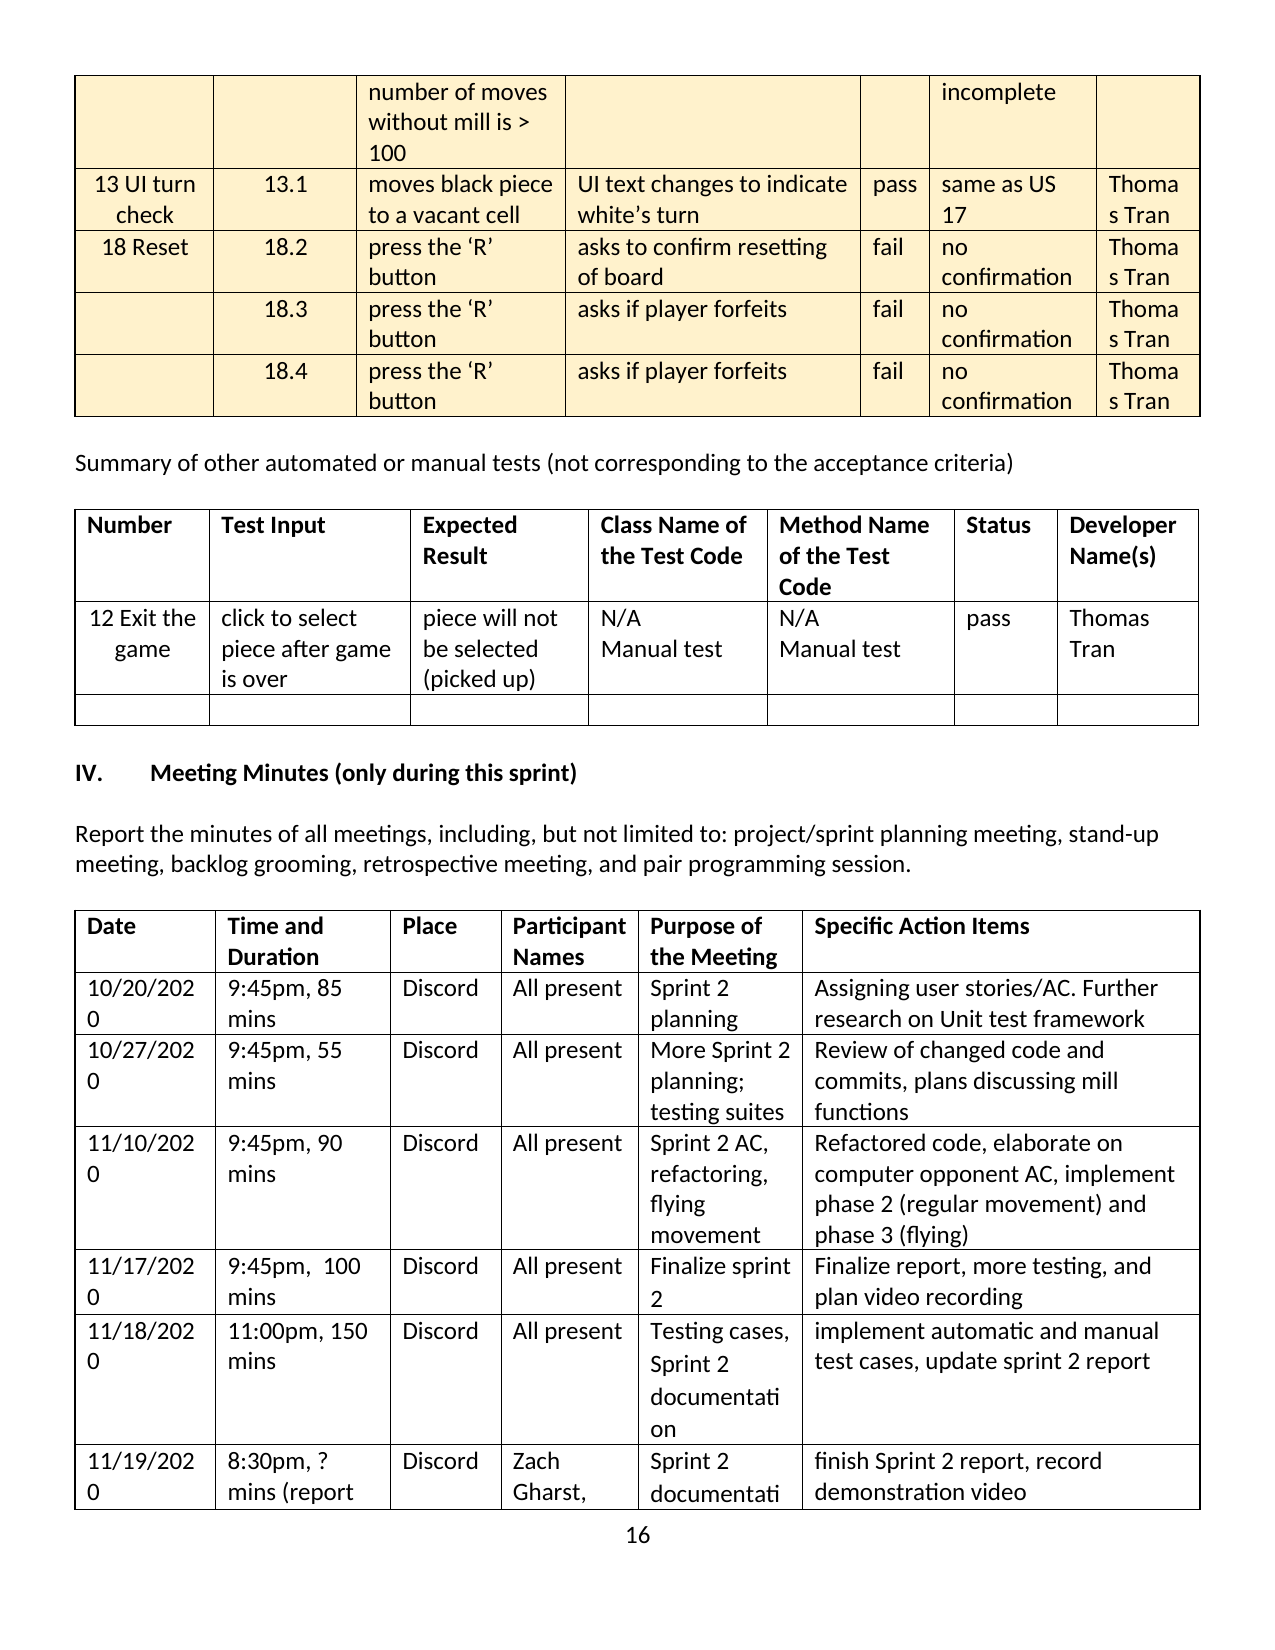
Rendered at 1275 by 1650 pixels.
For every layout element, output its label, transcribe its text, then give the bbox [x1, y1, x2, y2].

table_cell 13 UI turn check [76, 169, 213, 230]
table_cell piece will not be selected (picked up) [411, 602, 588, 694]
table_header Time and Duration [216, 911, 390, 972]
table_cell 9:45pm, 100 mins [216, 1250, 390, 1314]
table_cell Thomas Tran [1097, 231, 1199, 292]
table_header Place [391, 911, 501, 972]
table_cell Review of changed code and commits, plans discussing mill functions [803, 1035, 1199, 1126]
table_cell [589, 695, 767, 725]
table_cell All present [502, 1035, 638, 1126]
table_cell moves black piece to a vacant cell [357, 169, 565, 230]
table_cell 10/20/2020 [76, 973, 215, 1034]
table_cell Thomas Tran [1058, 602, 1198, 694]
table_cell fail [861, 231, 929, 292]
table_cell fail [861, 293, 929, 354]
table_cell asks if player forfeits [566, 293, 860, 354]
table_cell 9:45pm, 55 mins [216, 1035, 390, 1126]
table_cell N/A Manual test [589, 602, 767, 694]
table_cell [768, 695, 954, 725]
table_cell click to select piece after game is over [210, 602, 410, 694]
table_header Purpose of the Meeting [639, 911, 802, 972]
table_cell 18.2 [214, 231, 356, 292]
table_cell press the ‘R’ button [357, 231, 565, 292]
table_header Number [76, 510, 209, 601]
table_cell finish Sprint 2 report, record demonstration video [803, 1445, 1199, 1509]
table_cell Finalize sprint 2 [639, 1250, 802, 1314]
table_cell [1097, 76, 1199, 168]
table_cell 9:45pm, 85 mins [216, 973, 390, 1034]
table_cell Zach Gharst, [502, 1445, 638, 1509]
table_cell pass [955, 602, 1057, 694]
table_header Method Name of the Test Code [768, 510, 954, 601]
table_cell asks to confirm resetting of board [566, 231, 860, 292]
table_cell 18.4 [214, 355, 356, 416]
table_header Specific Action Items [803, 911, 1199, 972]
table_cell number of moves without mill is > 100 [357, 76, 565, 168]
table_cell More Sprint 2 planning; testing suites [639, 1035, 802, 1126]
table_cell Thomas Tran [1097, 169, 1199, 230]
table_header Developer Name(s) [1058, 510, 1198, 601]
table_cell no confirmation [930, 231, 1096, 292]
table_cell press the ‘R’ button [357, 293, 565, 354]
table_cell Discord [391, 1035, 501, 1126]
table_cell fail [861, 355, 929, 416]
table_cell Discord [391, 1445, 501, 1509]
table_cell Discord [391, 1315, 501, 1444]
table_cell Testing cases, Sprint 2 documentation [639, 1315, 802, 1444]
table_cell [76, 695, 209, 725]
table_cell All present [502, 1250, 638, 1314]
table_cell 8:30pm, ? mins (report [216, 1445, 390, 1509]
table_cell Discord [391, 973, 501, 1034]
table_cell [1058, 695, 1198, 725]
table_cell Sprint 2 planning [639, 973, 802, 1034]
table_cell [214, 76, 356, 168]
table_cell [76, 76, 213, 168]
table_cell Thomas Tran [1097, 355, 1199, 416]
table_cell Finalize report, more testing, and plan video recording [803, 1250, 1199, 1314]
table_cell no confirmation [930, 355, 1096, 416]
table_cell pass [861, 169, 929, 230]
text Summary of other automated or manual tests (not corresponding to the acceptance criteria) [75, 447, 1200, 478]
table_cell implement automatic and manual test cases, update sprint 2 report [803, 1315, 1199, 1444]
table_cell 11/19/2020 [76, 1445, 215, 1509]
table_cell 9:45pm, 90 mins [216, 1127, 390, 1249]
table_cell Thomas Tran [1097, 293, 1199, 354]
table_cell 10/27/2020 [76, 1035, 215, 1126]
table_cell no confirmation [930, 293, 1096, 354]
table_cell Discord [391, 1127, 501, 1249]
table_cell incomplete [930, 76, 1096, 168]
text Report the minutes of all meetings, including, but not limited to: project/sprint planning meeting, stand-up meeting, backlog grooming, retrospective meeting, and pair programming session. [75, 818, 1200, 879]
table_cell 13.1 [214, 169, 356, 230]
table_cell [76, 355, 213, 416]
table_cell All present [502, 1315, 638, 1444]
table_cell 11/10/2020 [76, 1127, 215, 1249]
table_cell N/A Manual test [768, 602, 954, 694]
table_cell 11:00pm, 150 mins [216, 1315, 390, 1444]
table_cell Refactored code, elaborate on computer opponent AC, implement phase 2 (regular movement) and phase 3 (flying) [803, 1127, 1199, 1249]
table_cell [76, 293, 213, 354]
table_header Expected Result [411, 510, 588, 601]
table_cell [861, 76, 929, 168]
table_cell [955, 695, 1057, 725]
table_cell Sprint 2 AC, refactoring, flying movement [639, 1127, 802, 1249]
table_header Date [76, 911, 215, 972]
table_header Status [955, 510, 1057, 601]
table_cell asks if player forfeits [566, 355, 860, 416]
table_cell [411, 695, 588, 725]
list Meeting Minutes (only during this sprint) [75, 757, 1200, 787]
table_cell [566, 76, 860, 168]
table_cell 11/18/2020 [76, 1315, 215, 1444]
table_header Participant Names [502, 911, 638, 972]
table_cell press the ‘R’ button [357, 355, 565, 416]
table_cell UI text changes to indicate white’s turn [566, 169, 860, 230]
table_cell Sprint 2 documentati [639, 1445, 802, 1509]
table_cell same as US 17 [930, 169, 1096, 230]
table_cell Assigning user stories/AC. Further research on Unit test framework [803, 973, 1199, 1034]
table_cell 18 Reset [76, 231, 213, 292]
table_cell [210, 695, 410, 725]
table_cell Discord [391, 1250, 501, 1314]
table_cell All present [502, 1127, 638, 1249]
table_cell All present [502, 973, 638, 1034]
table_header Class Name of the Test Code [589, 510, 767, 601]
table_cell 11/17/2020 [76, 1250, 215, 1314]
table_cell 12 Exit the game [76, 602, 209, 694]
table_header Test Input [210, 510, 410, 601]
table_cell 18.3 [214, 293, 356, 354]
